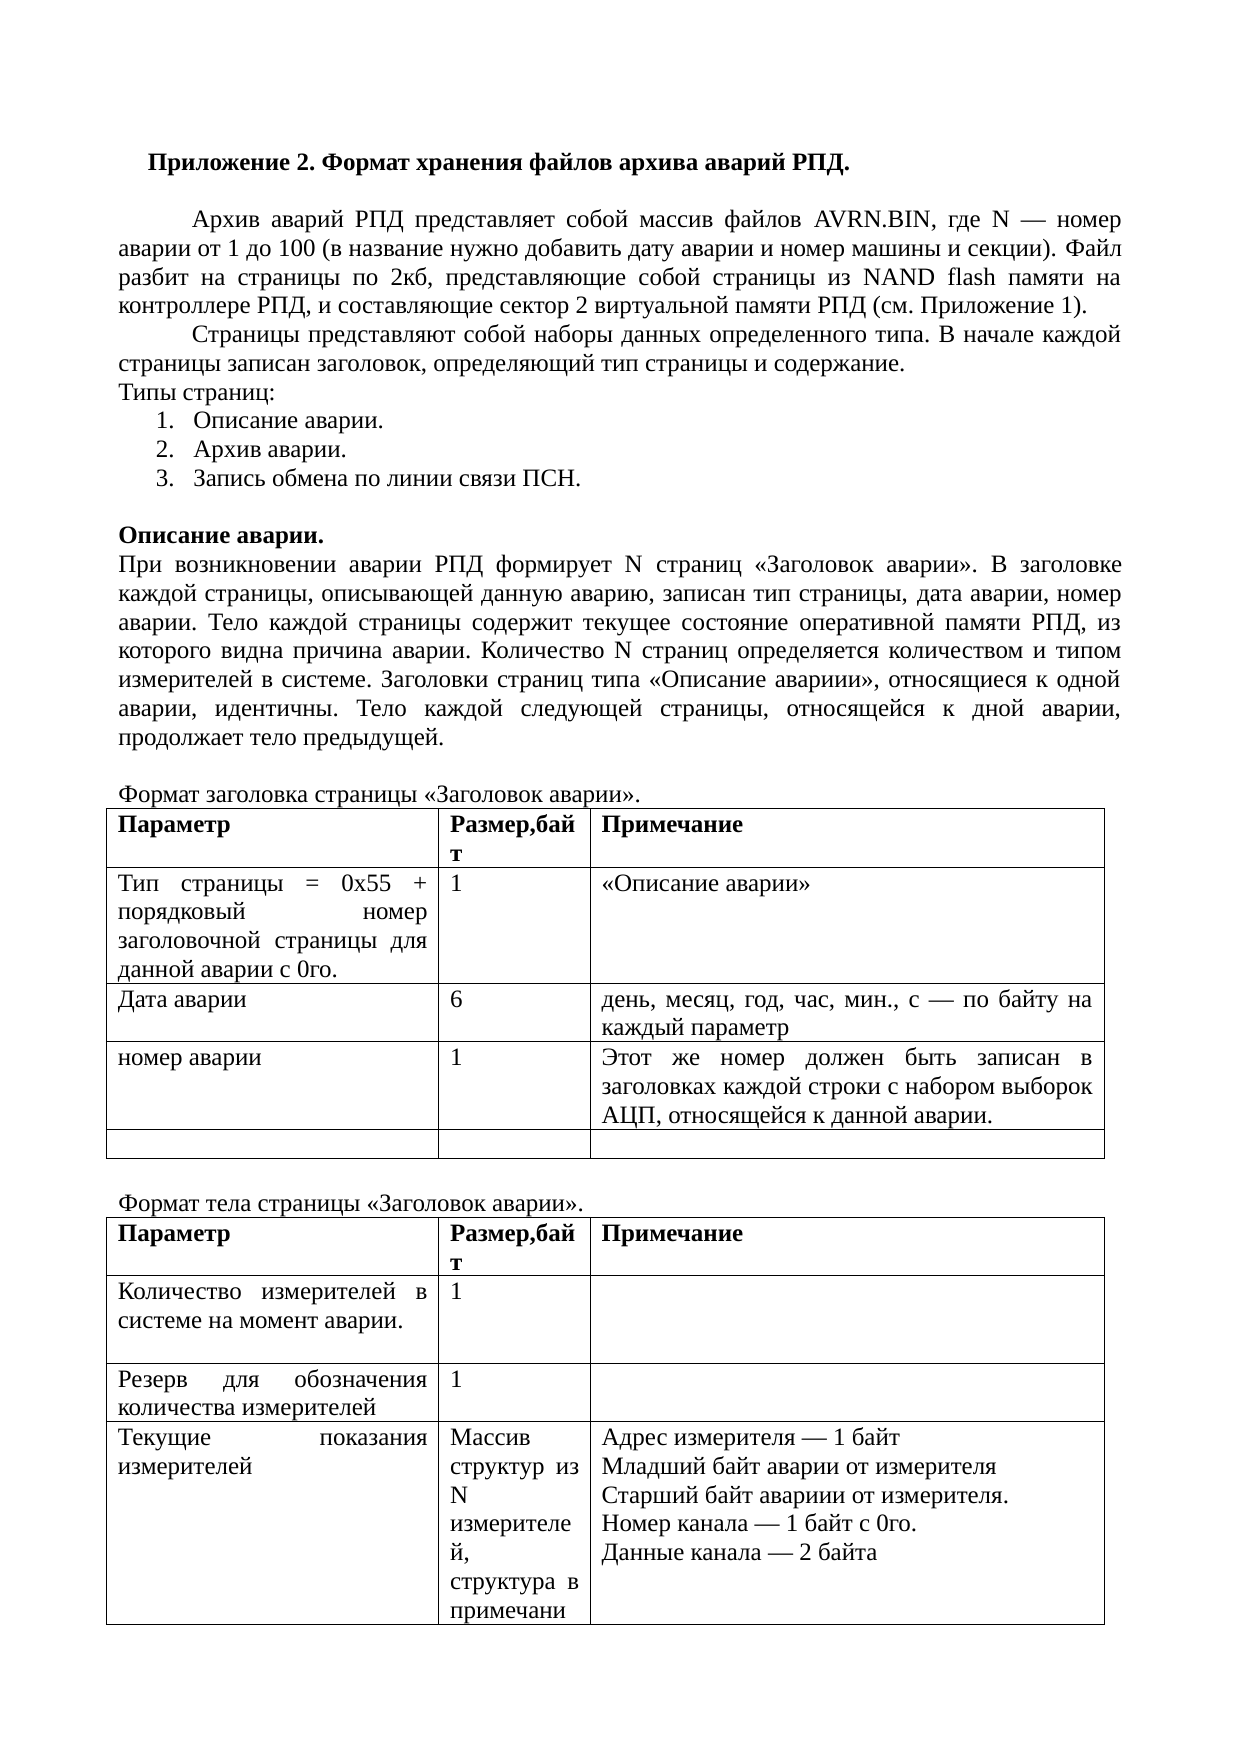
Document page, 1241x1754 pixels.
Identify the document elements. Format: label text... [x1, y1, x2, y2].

table_cell 1 [439, 868, 590, 983]
table_cell Тип страницы = 0x55 + порядковый номер заголовочной страницы для данной аварии с 0го. [107, 868, 438, 983]
table_cell Текущие показания измерителей [107, 1422, 438, 1623]
table_cell «Описание аварии» [591, 868, 1104, 983]
table_header Примечание [591, 809, 1104, 867]
table_cell 1 [439, 1042, 590, 1128]
text При возникновении аварии РПД формирует N страниц «Заголовок аварии». В заголовке каждой страницы, описывающей данную аварию, записан тип страницы, дата аварии, номер аварии. Тело каждой страницы содержит текущее состояние оперативной памяти РПД, из которого видна причина аварии. Количество N страниц определяется количеством и типом измерителей в системе. Заголовки страниц типа «Описание авариии», относящиеся к одной аварии, идентичны. Тело каждой следующей страницы, относящейся к дной аварии, продолжает тело предыдущей. [118, 549, 1122, 751]
table_cell [439, 1130, 590, 1158]
table_cell [591, 1276, 1104, 1363]
table_header Параметр [107, 809, 438, 867]
table_header Размер,байт [439, 809, 590, 867]
table_cell номер аварии [107, 1042, 438, 1128]
table_cell Этот же номер должен быть записан в заголовках каждой строки с набором выборок АЦП, относящейся к данной аварии. [591, 1042, 1104, 1128]
table_cell 6 [439, 984, 590, 1041]
table_cell 1 [439, 1364, 590, 1421]
text Формат тела страницы «Заголовок аварии». [118, 1188, 1122, 1217]
list Описание аварии. [156, 406, 1122, 434]
table_cell Адрес измерителя — 1 байт Младший байт аварии от измерителя Старший байт авариии от измерителя. Номер канала — 1 байт с 0го. Данные канала — 2 байта [591, 1422, 1104, 1623]
text Архив аварий РПД представляет собой массив файлов AVRN.BIN, где N — номер аварии от 1 до 100 (в название нужно добавить дату аварии и номер машины и секции). Файл разбит на страницы по 2кб, представляющие собой страницы из NAND flash памяти на контроллере РПД, и составляющие сектор 2 виртуальной памяти РПД (см. Приложение 1). [118, 204, 1122, 319]
table_cell Количество измерителей в системе на момент аварии. [107, 1276, 438, 1363]
table_cell день, месяц, год, час, мин., с — по байту на каждый параметр [591, 984, 1104, 1041]
text Формат заголовка страницы «Заголовок аварии». [118, 779, 1122, 808]
list Архив аварии. [156, 434, 1122, 463]
text Описание аварии. [118, 521, 1122, 549]
table_header Размер,байт [439, 1218, 590, 1275]
table_cell 1 [439, 1276, 590, 1363]
table_cell [591, 1364, 1104, 1421]
table_cell [107, 1130, 438, 1158]
text Страницы представляют собой наборы данных определенного типа. В начале каждой страницы записан заголовок, определяющий тип страницы и содержание. [118, 319, 1122, 377]
table_cell Массив структур из N измерителей, структура в примечани [439, 1422, 590, 1623]
text Типы страниц: [118, 377, 1122, 406]
table_header Примечание [591, 1218, 1104, 1275]
list Запись обмена по линии связи ПСН. [156, 463, 1122, 492]
table_cell Резерв для обозначения количества измерителей [107, 1364, 438, 1421]
text Приложение 2. Формат хранения файлов архива аварий РПД. [148, 147, 1122, 176]
table_header Параметр [107, 1218, 438, 1275]
table_cell Дата аварии [107, 984, 438, 1041]
table_cell [591, 1130, 1104, 1158]
